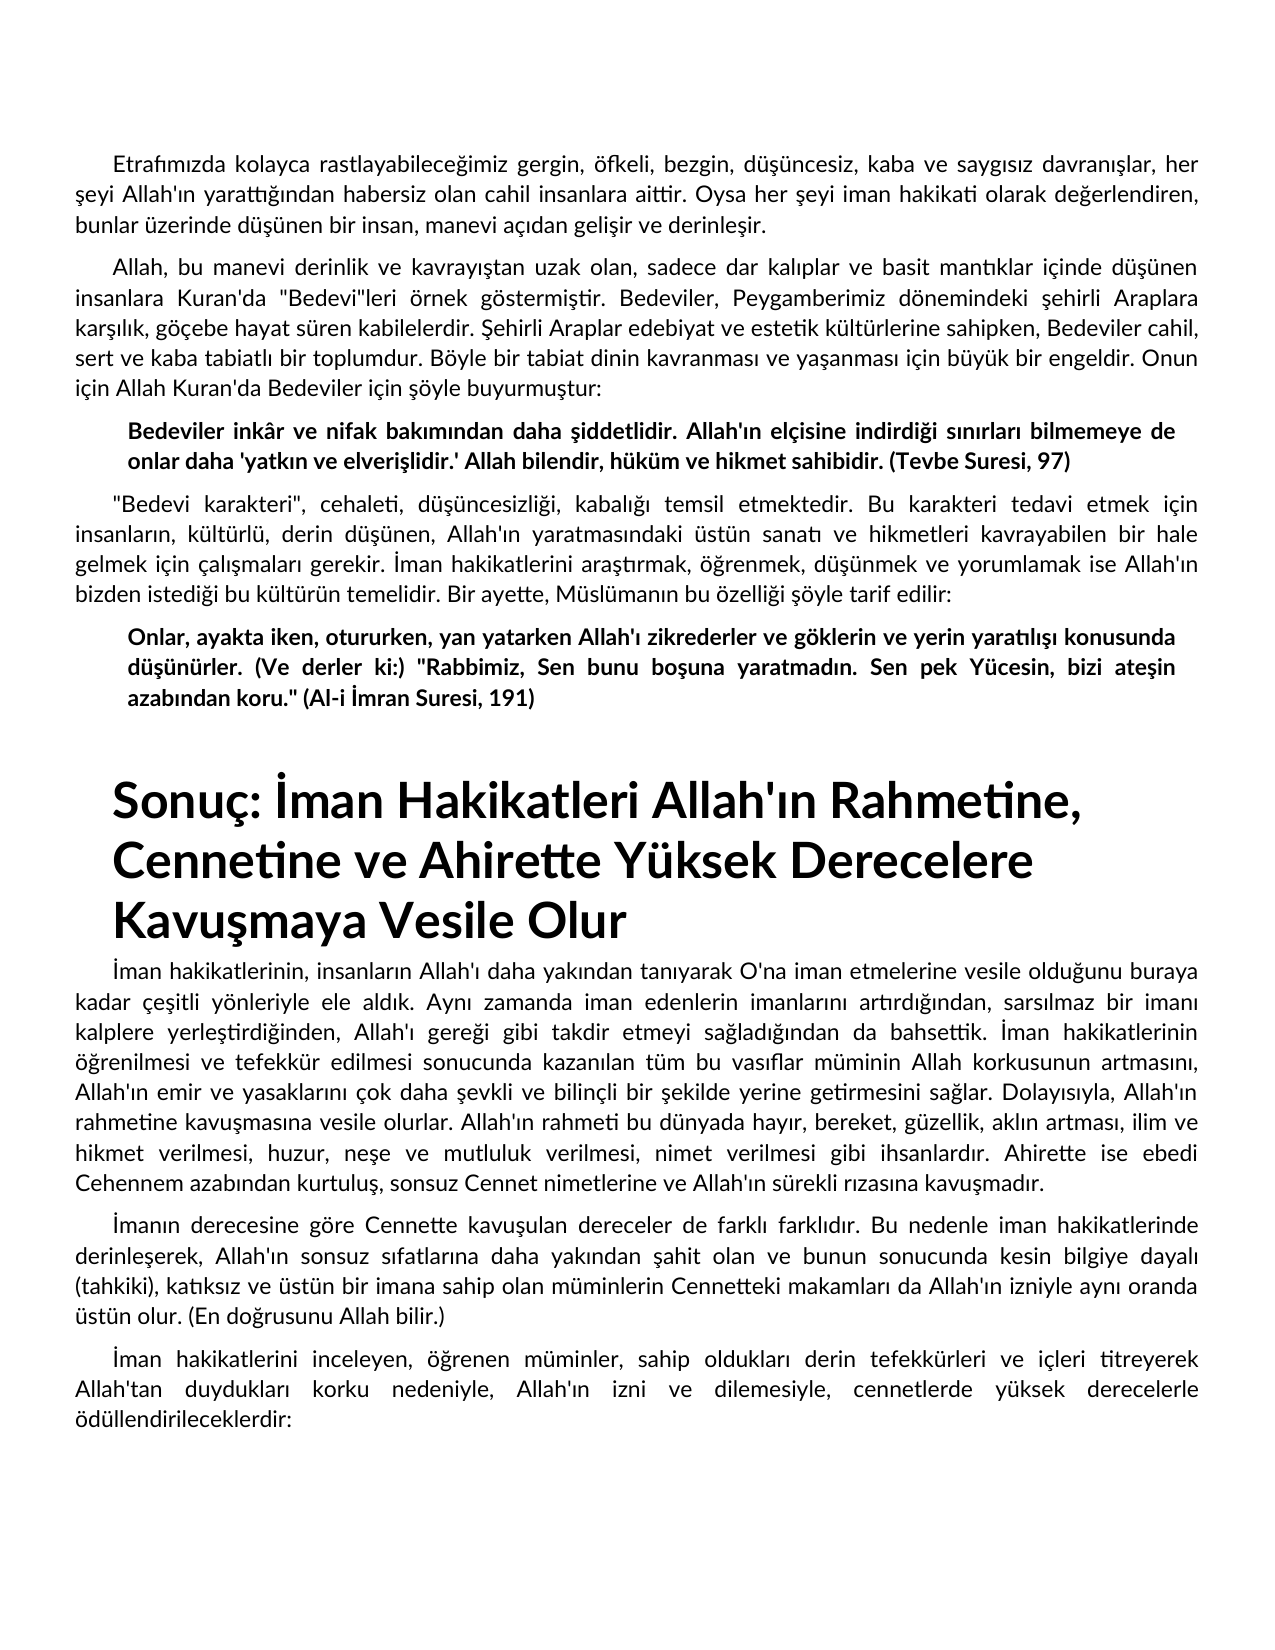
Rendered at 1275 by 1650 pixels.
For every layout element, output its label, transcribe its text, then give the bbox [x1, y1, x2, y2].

subtitle Sonuç: İman Hakikatleri Allah'ın Rahmetine, Cennetine ve Ahirette Yüksek Derecelere Kavuşmaya Vesile Olur [112, 769, 1200, 949]
text Onlar, ayakta iken, otururken, yan yatarken Allah'ı zikrederler ve göklerin ve yerin yaratılışı konusunda düşünürler. (Ve derler ki:) "Rabbimiz, Sen bunu boşuna yaratmadın. Sen pek Yücesin, bizi ateşin azabından koru." (Al-i İmran Suresi, 191) [127, 623, 1177, 711]
text İman hakikatlerinin, insanların Allah'ı daha yakından tanıyarak O'na iman etmelerine vesile olduğunu buraya kadar çeşitli yönleriyle ele aldık. Aynı zamanda iman edenlerin imanlarını artırdığından, sarsılmaz bir imanı kalplere yerleştirdiğinden, Allah'ı gereği gibi takdir etmeyi sağladığından da bahsettik. İman hakikatlerinin öğrenilmesi ve tefekkür edilmesi sonucunda kazanılan tüm bu vasıflar müminin Allah korkusunun artmasını, Allah'ın emir ve yasaklarını çok daha şevkli ve bilinçli bir şekilde yerine getirmesini sağlar. Dolayısıyla, Allah'ın rahmetine kavuşmasına vesile olurlar. Allah'ın rahmeti bu dünyada hayır, bereket, güzellik, aklın artması, ilim ve hikmet verilmesi, huzur, neşe ve mutluluk verilmesi, nimet verilmesi gibi ihsanlardır. Ahirette ise ebedi Cehennem azabından kurtuluş, sonsuz Cennet nimetlerine ve Allah'ın sürekli rızasına kavuşmadır. [75, 957, 1200, 1196]
text İman hakikatlerini inceleyen, öğrenen müminler, sahip oldukları derin tefekkürleri ve içleri titreyerek Allah'tan duydukları korku nedeniyle, Allah'ın izni ve dilemesiyle, cennetlerde yüksek derecelerle ödüllendirileceklerdir: [75, 1344, 1200, 1432]
text Etrafımızda kolayca rastlayabileceğimiz gergin, öfkeli, bezgin, düşüncesiz, kaba ve saygısız davranışlar, her şeyi Allah'ın yarattığından habersiz olan cahil insanlara aittir. Oysa her şeyi iman hakikati olarak değerlendiren, bunlar üzerinde düşünen bir insan, manevi açıdan gelişir ve derinleşir. [75, 150, 1200, 238]
text İmanın derecesine göre Cennette kavuşulan dereceler de farklı farklıdır. Bu nedenle iman hakikatlerinde derinleşerek, Allah'ın sonsuz sıfatlarına daha yakından şahit olan ve bunun sonucunda kesin bilgiye dayalı (tahkiki), katıksız ve üstün bir imana sahip olan müminlerin Cennetteki makamları da Allah'ın izniyle aynı oranda üstün olur. (En doğrusunu Allah bilir.) [75, 1211, 1200, 1329]
text "Bedevi karakteri", cehaleti, düşüncesizliği, kabalığı temsil etmektedir. Bu karakteri tedavi etmek için insanların, kültürlü, derin düşünen, Allah'ın yaratmasındaki üstün sanatı ve hikmetleri kavrayabilen bir hale gelmek için çalışmaları gerekir. İman hakikatlerini araştırmak, öğrenmek, düşünmek ve yorumlamak ise Allah'ın bizden istediği bu kültürün temelidir. Bir ayette, Müslümanın bu özelliği şöyle tarif edilir: [75, 489, 1200, 608]
text Bedeviler inkâr ve nifak bakımından daha şiddetlidir. Allah'ın elçisine indirdiği sınırları bilmemeye de onlar daha 'yatkın ve elverişlidir.' Allah bilendir, hüküm ve hikmet sahibidir. (Tevbe Suresi, 97) [127, 417, 1177, 474]
text Allah, bu manevi derinlik ve kavrayıştan uzak olan, sadece dar kalıplar ve basit mantıklar içinde düşünen insanlara Kuran'da "Bedevi"leri örnek göstermiştir. Bedeviler, Peygamberimiz dönemindeki şehirli Araplara karşılık, göçebe hayat süren kabilelerdir. Şehirli Araplar edebiyat ve estetik kültürlerine sahipken, Bedeviler cahil, sert ve kaba tabiatlı bir toplumdur. Böyle bir tabiat dinin kavranması ve yaşanması için büyük bir engeldir. Onun için Allah Kuran'da Bedeviler için şöyle buyurmuştur: [75, 253, 1200, 401]
